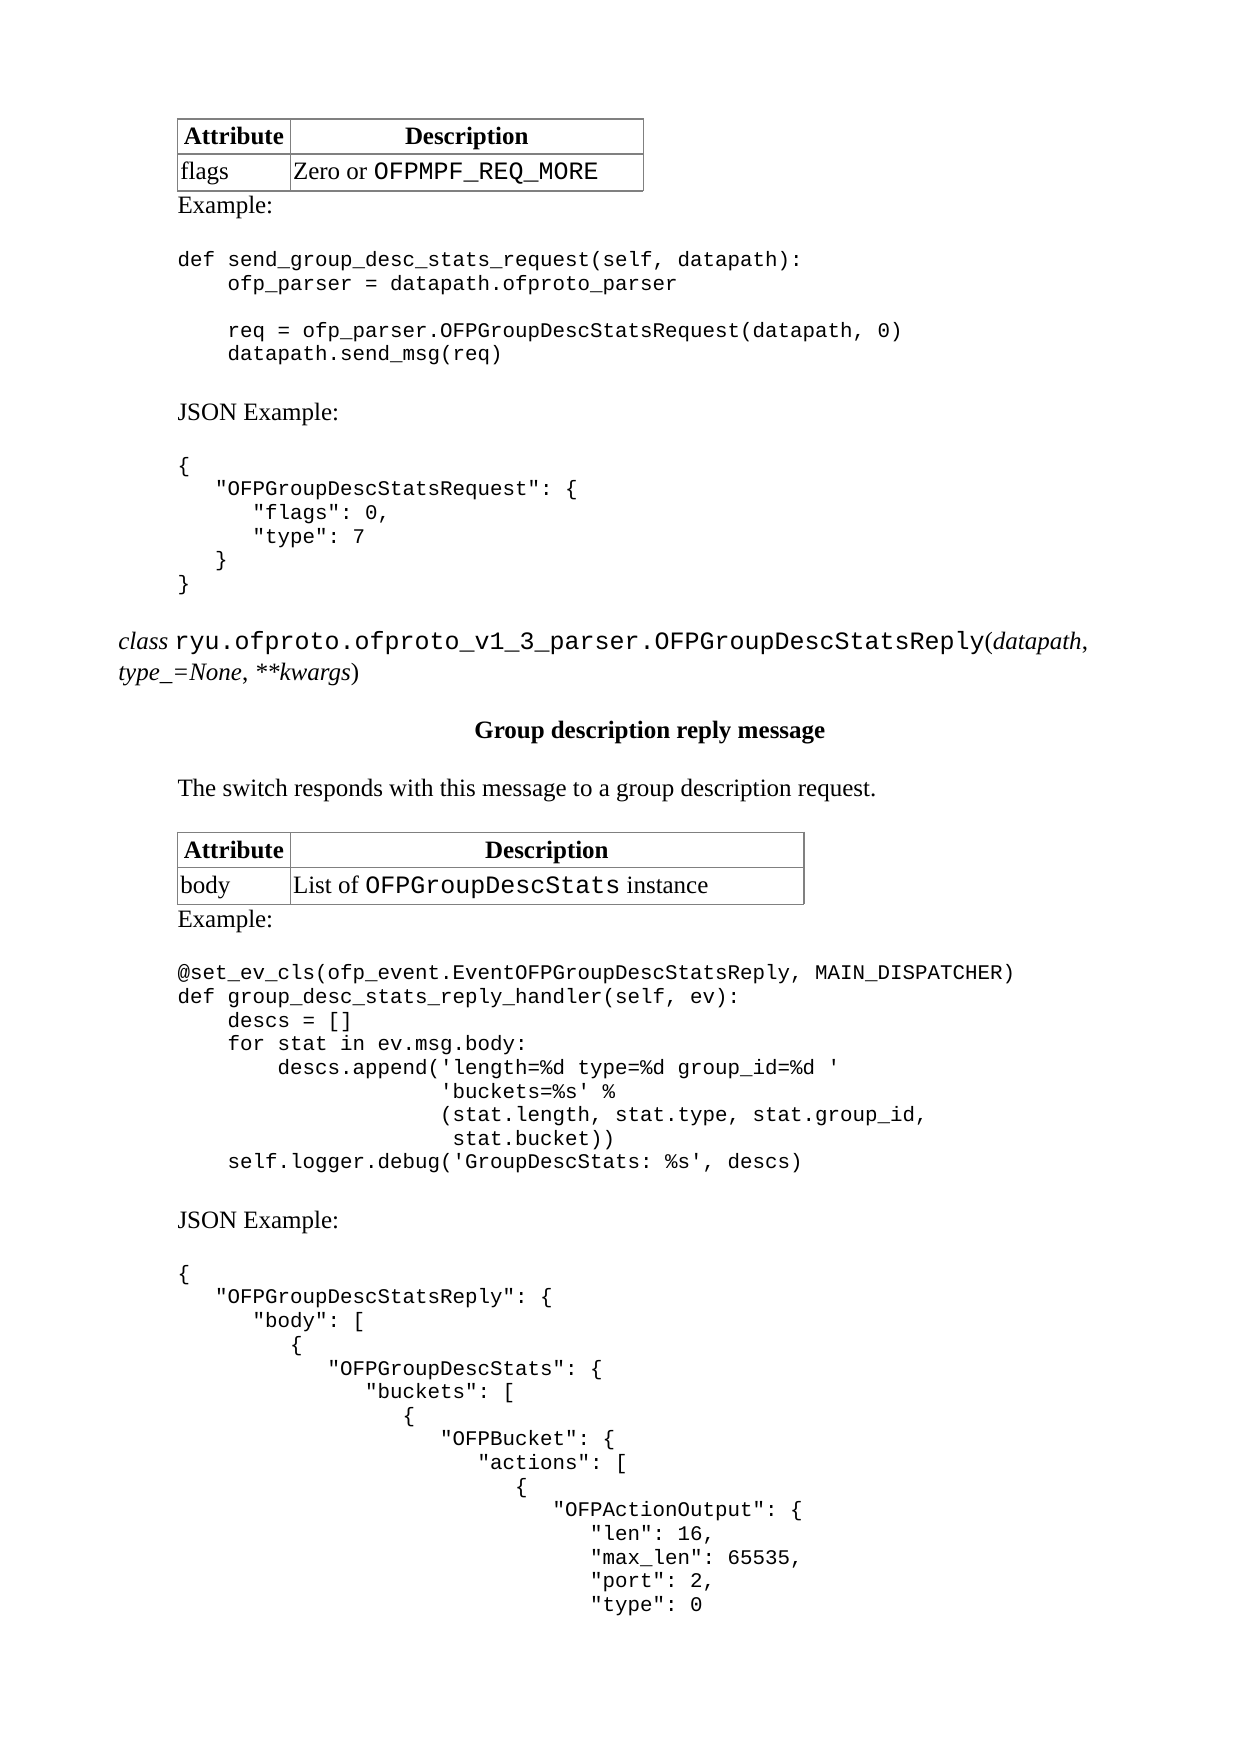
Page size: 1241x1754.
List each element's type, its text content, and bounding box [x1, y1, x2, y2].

table_header Description [291, 120, 643, 153]
subtitle class ryu.ofproto.ofproto_v1_3_parser.OFPGroupDescStatsReply(datapath, type_=None, **kwargs) [118, 626, 1122, 686]
text "max_len": 65535, [177, 1547, 1122, 1570]
table_header Attribute [178, 120, 290, 153]
list JSON Example: [177, 397, 1122, 425]
table_cell body [178, 868, 290, 904]
text for stat in ev.msg.body: [177, 1033, 1122, 1057]
text def group_desc_stats_reply_handler(self, ev): [177, 986, 1122, 1010]
list JSON Example: [177, 1205, 1122, 1233]
list The switch responds with this message to a group description request. [177, 773, 1122, 802]
table_cell Zero or OFPMPF_REQ_MORE [291, 155, 643, 190]
table_cell List of OFPGroupDescStats instance [291, 868, 803, 904]
text "type": 0 [177, 1594, 1122, 1618]
text "port": 2, [177, 1570, 1122, 1594]
text "body": [ [177, 1310, 1122, 1334]
text stat.bucket)) [177, 1128, 1122, 1152]
text { [177, 1334, 1122, 1357]
text self.logger.debug('GroupDescStats: %s', descs) [177, 1152, 1122, 1175]
text "OFPGroupDescStatsRequest": { [177, 478, 1122, 502]
text "OFPGroupDescStats": { [177, 1357, 1122, 1381]
text datapath.send_msg(req) [177, 343, 1122, 367]
table_header Attribute [178, 833, 290, 867]
text { [177, 1405, 1122, 1428]
list Example: [177, 904, 1122, 933]
list Example: [177, 191, 1122, 219]
text def send_group_desc_stats_request(self, datapath): [177, 249, 1122, 272]
text descs = [] [177, 1010, 1122, 1033]
table_header Description [291, 833, 803, 867]
text "type": 7 [177, 526, 1122, 549]
text "buckets": [ [177, 1381, 1122, 1405]
text req = ofp_parser.OFPGroupDescStatsRequest(datapath, 0) [177, 320, 1122, 343]
list Group description reply message [177, 715, 1122, 744]
text "len": 16, [177, 1523, 1122, 1547]
text { [177, 455, 1122, 478]
text "OFPActionOutput": { [177, 1499, 1122, 1523]
text { [177, 1476, 1122, 1499]
text "actions": [ [177, 1452, 1122, 1476]
text { [177, 1263, 1122, 1287]
text "OFPGroupDescStatsReply": { [177, 1287, 1122, 1310]
text "OFPBucket": { [177, 1428, 1122, 1452]
text @set_ev_cls(ofp_event.EventOFPGroupDescStatsReply, MAIN_DISPATCHER) [177, 962, 1122, 986]
text } [177, 549, 1122, 573]
text } [177, 573, 1122, 597]
text "flags": 0, [177, 502, 1122, 526]
text descs.append('length=%d type=%d group_id=%d ' [177, 1057, 1122, 1081]
text 'buckets=%s' % [177, 1081, 1122, 1104]
text (stat.length, stat.type, stat.group_id, [177, 1104, 1122, 1128]
text ofp_parser = datapath.ofproto_parser [177, 272, 1122, 296]
table_cell flags [178, 155, 290, 190]
